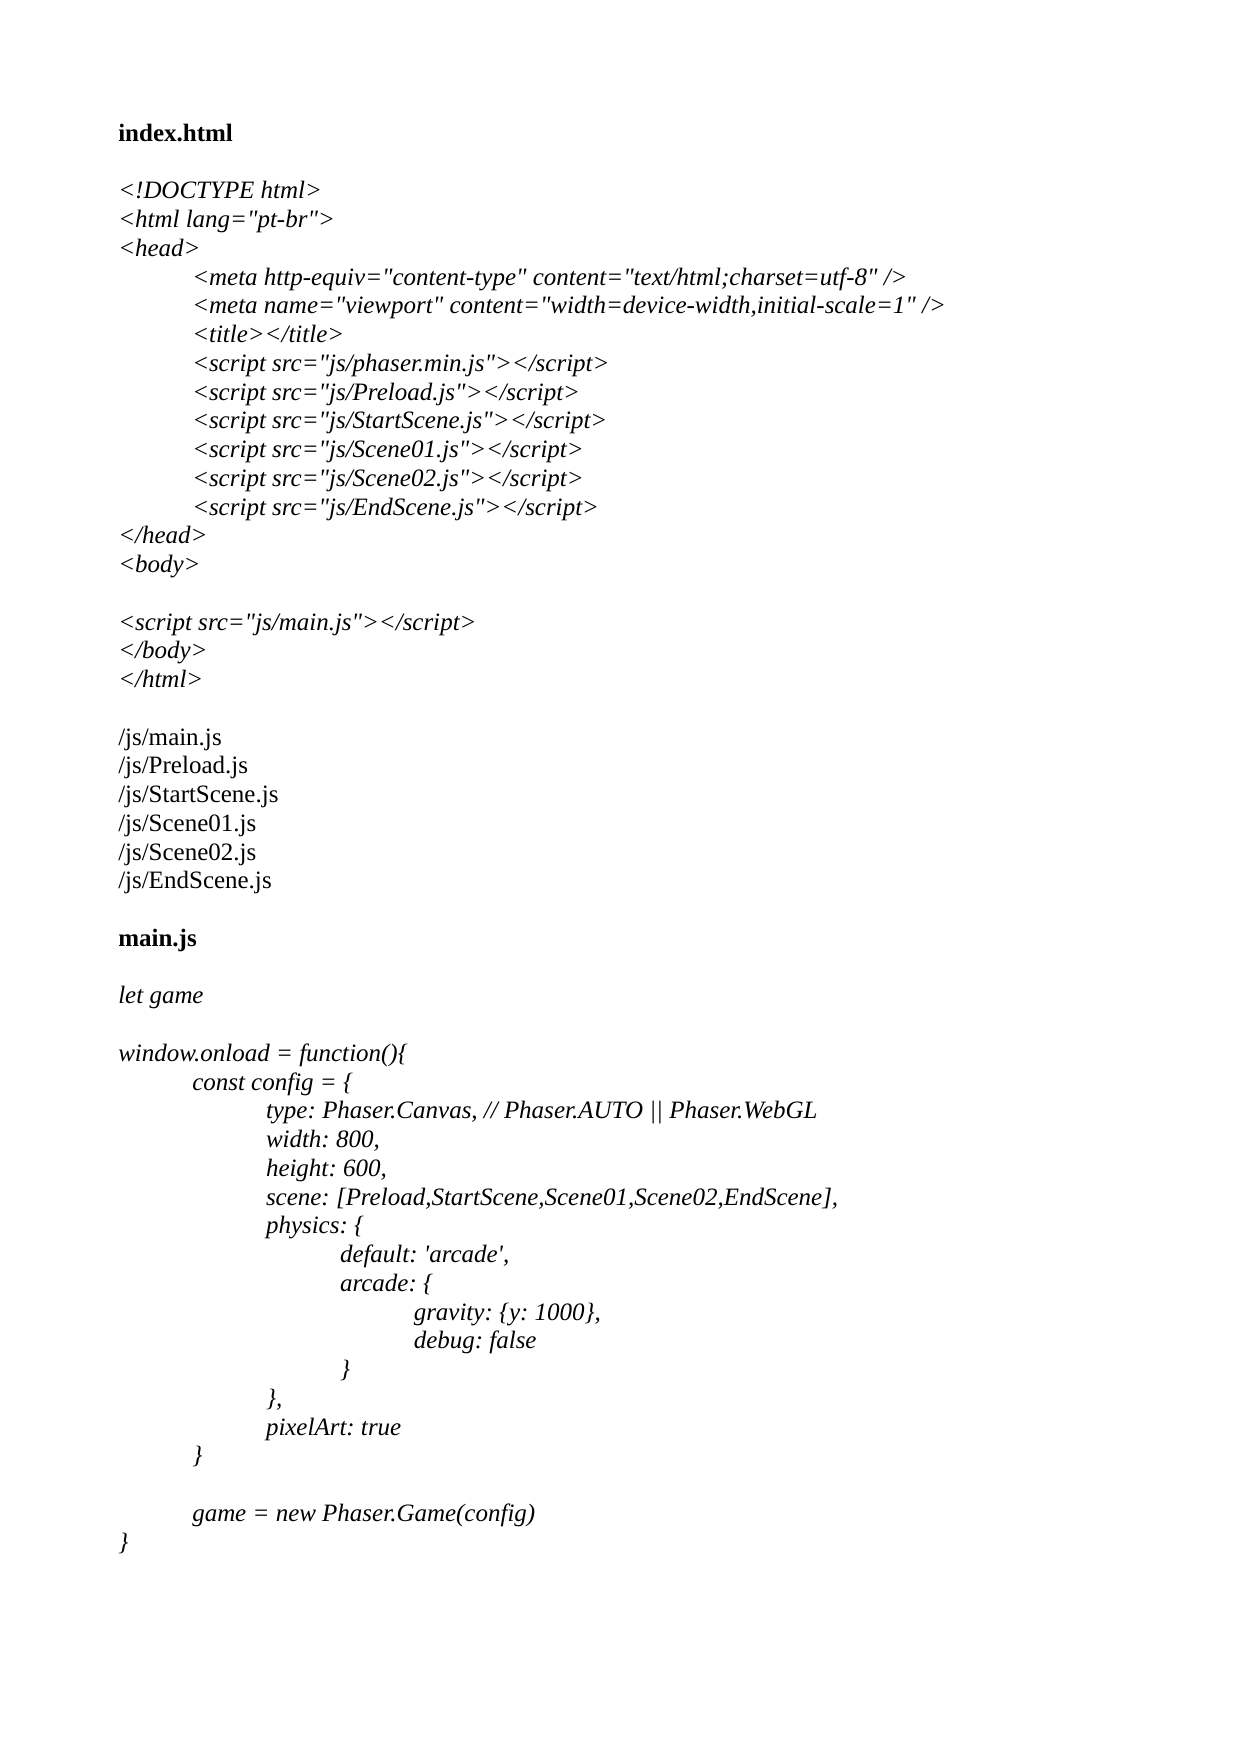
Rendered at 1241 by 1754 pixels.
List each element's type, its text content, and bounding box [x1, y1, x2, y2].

text } [118, 1527, 1122, 1556]
text /js/Scene01.js [118, 808, 1122, 837]
text } [118, 1441, 1122, 1469]
text }, [118, 1383, 1122, 1412]
text <title></title> [118, 319, 1122, 348]
text <script src="js/main.js"></script> [118, 607, 1122, 636]
text <meta http-equiv="content-type" content="text/html;charset=utf-8" /> [118, 262, 1122, 291]
text <meta name="viewport" content="width=device-width,initial-scale=1" /> [118, 291, 1122, 319]
text </html> [118, 664, 1122, 693]
text default: 'arcade', [118, 1239, 1122, 1268]
text type: Phaser.Canvas, // Phaser.AUTO || Phaser.WebGL [118, 1096, 1122, 1124]
text main.js [118, 923, 1122, 952]
text pixelArt: true [118, 1412, 1122, 1441]
text let game [118, 981, 1122, 1009]
text /js/Preload.js [118, 751, 1122, 779]
text /js/StartScene.js [118, 779, 1122, 808]
text </body> [118, 636, 1122, 664]
text <body> [118, 549, 1122, 578]
text <!DOCTYPE html> [118, 176, 1122, 204]
text game = new Phaser.Game(config) [118, 1498, 1122, 1527]
text <head> [118, 233, 1122, 262]
text scene: [Preload,StartScene,Scene01,Scene02,EndScene], [118, 1182, 1122, 1211]
text height: 600, [118, 1153, 1122, 1182]
text <script src="js/Preload.js"></script> [118, 377, 1122, 406]
text arcade: { [118, 1268, 1122, 1297]
text const config = { [118, 1067, 1122, 1096]
text /js/EndScene.js [118, 866, 1122, 894]
text <script src="js/StartScene.js"></script> [118, 406, 1122, 434]
text <script src="js/Scene01.js"></script> [118, 434, 1122, 463]
text <script src="js/Scene02.js"></script> [118, 463, 1122, 492]
text index.html [118, 118, 1122, 147]
text physics: { [118, 1211, 1122, 1239]
text <script src="js/phaser.min.js"></script> [118, 348, 1122, 377]
text } [118, 1354, 1122, 1383]
text debug: false [118, 1326, 1122, 1354]
text gravity: {y: 1000}, [118, 1297, 1122, 1326]
text /js/Scene02.js [118, 837, 1122, 866]
text <script src="js/EndScene.js"></script> [118, 492, 1122, 521]
text width: 800, [118, 1124, 1122, 1153]
text </head> [118, 521, 1122, 549]
text <html lang="pt-br"> [118, 204, 1122, 233]
text /js/main.js [118, 722, 1122, 751]
text window.onload = function(){ [118, 1038, 1122, 1067]
